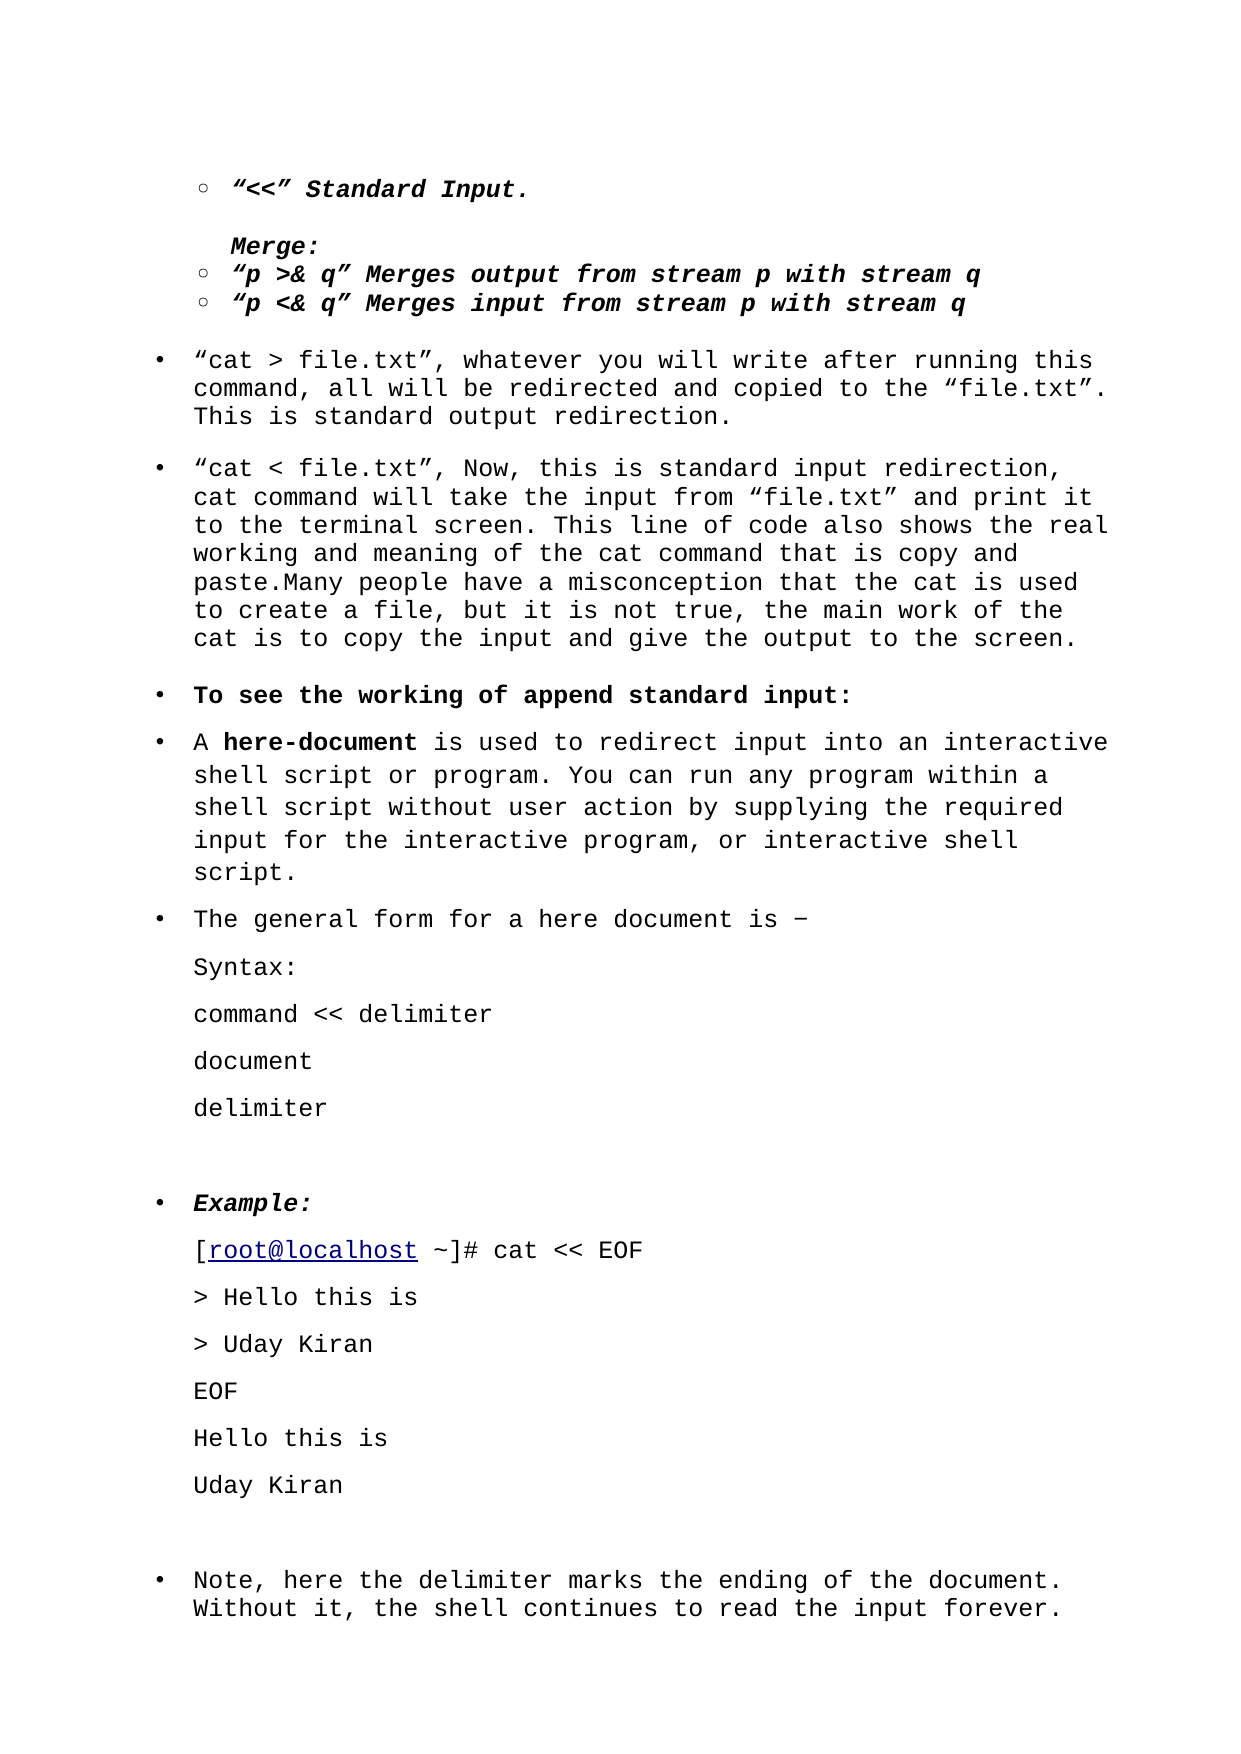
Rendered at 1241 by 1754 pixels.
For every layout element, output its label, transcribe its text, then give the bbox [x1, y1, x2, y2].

list document [156, 1048, 1122, 1077]
list “p >& q” Merges output from stream p with stream q [193, 262, 1122, 290]
list “cat > file.txt”, whatever you will write after running this command, all will be redirected and copied to the “file.txt”. This is standard output redirection. [156, 347, 1122, 432]
list EOF [156, 1378, 1122, 1407]
list command << delimiter [156, 1001, 1122, 1029]
list “cat < file.txt”, Now, this is standard input redirection, cat command will take the input from “file.txt” and print it to the terminal screen. This line of code also shows the real working and meaning of the cat command that is copy and paste.Many people have a misconception that the cat is used to create a file, but it is not true, the main work of the cat is to copy the input and give the output to the screen. [156, 456, 1122, 654]
list > Hello this is [156, 1284, 1122, 1313]
list To see the working of append standard input: [156, 683, 1122, 711]
list Hello this is [156, 1426, 1122, 1454]
list A here-document is used to redirect input into an interactive shell script or program. You can run any program within a shell script without user action by supplying the required input for the interactive program, or interactive shell script. [156, 730, 1122, 888]
list delimiter [156, 1095, 1122, 1124]
list Note, here the delimiter marks the ending of the document. Without it, the shell continues to read the input forever. [156, 1567, 1122, 1624]
list “<<” Standard Input. [193, 176, 1122, 205]
list Uday Kiran [156, 1473, 1122, 1501]
list Merge: [193, 233, 1122, 262]
list The general form for a here document is − [156, 907, 1122, 935]
list Syntax: [156, 954, 1122, 982]
list [root@localhost ~]# cat << EOF [156, 1237, 1122, 1266]
list “p <& q” Merges input from stream p with stream q [193, 290, 1122, 318]
list > Uday Kiran [156, 1331, 1122, 1360]
list Example: [156, 1190, 1122, 1218]
